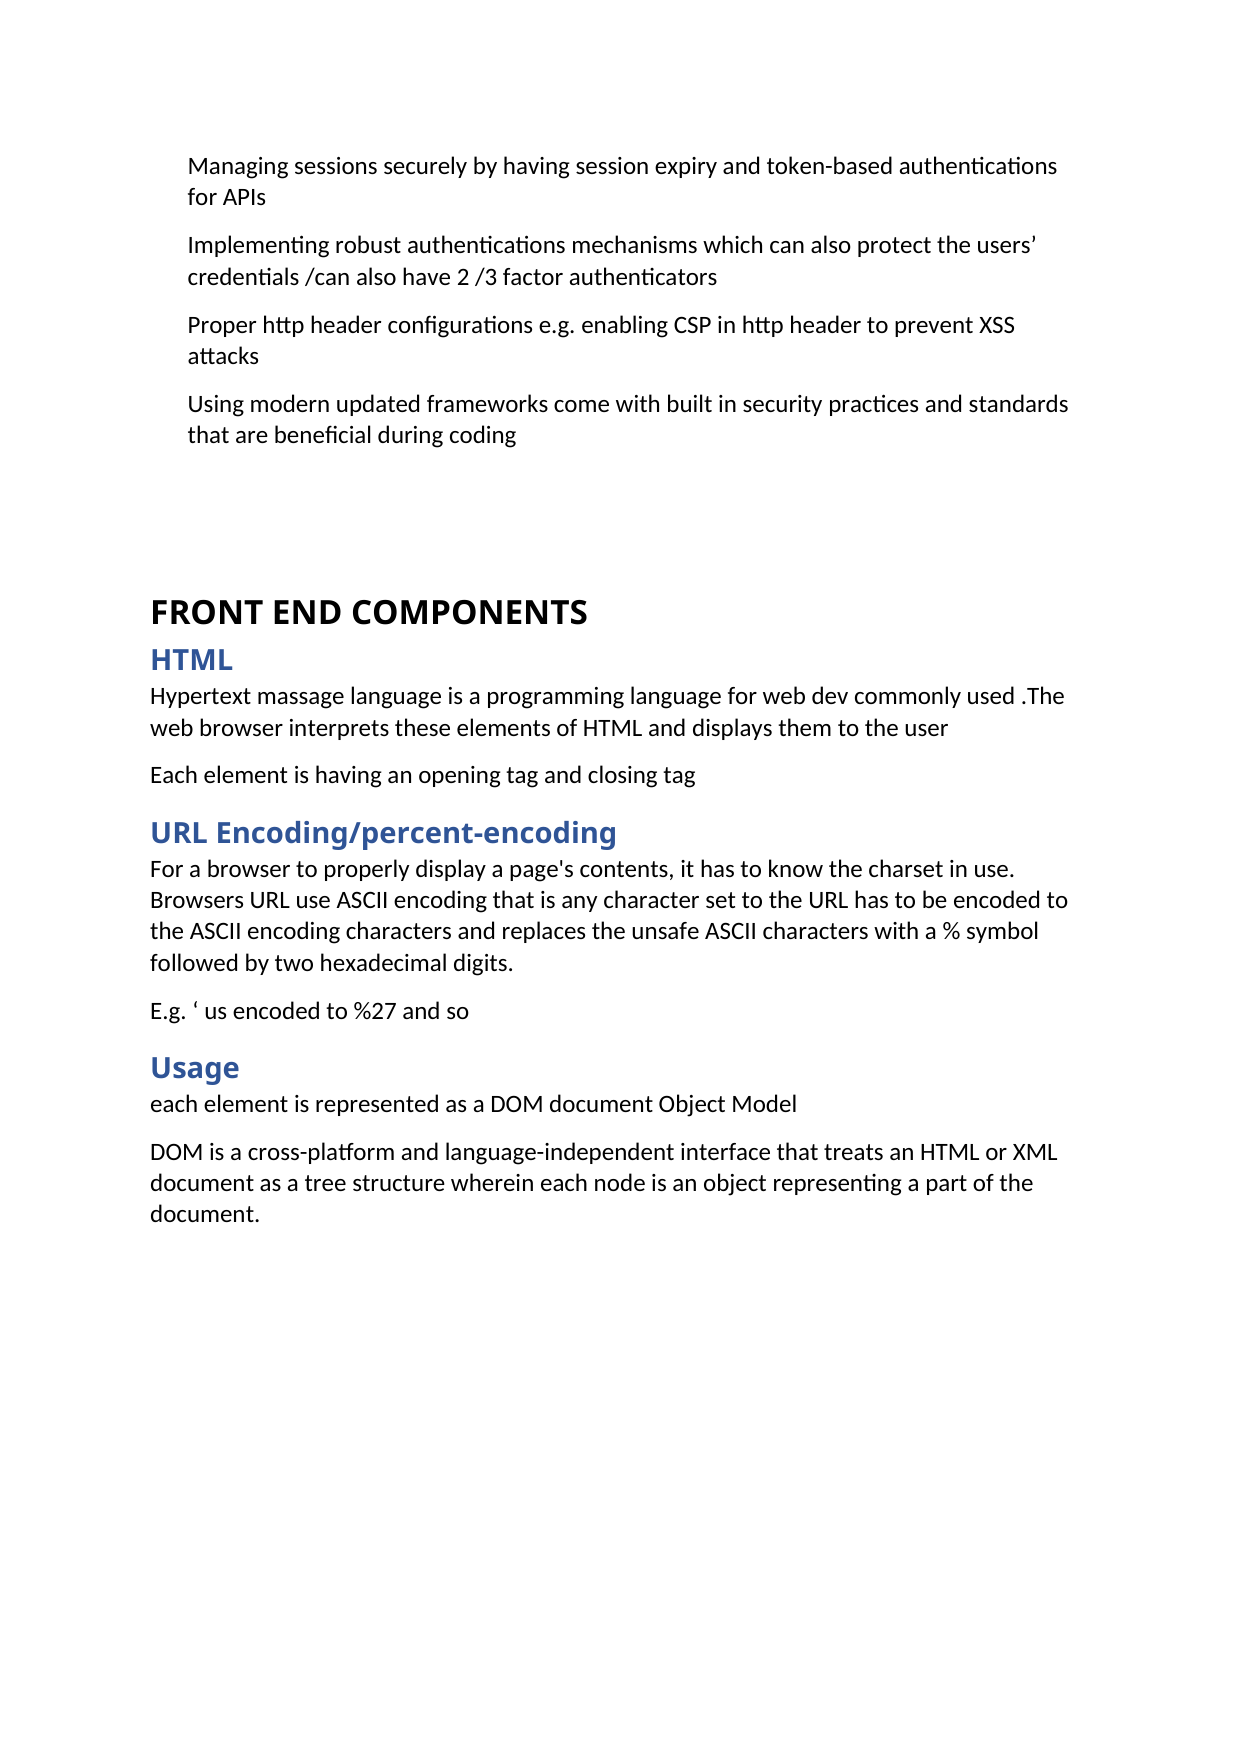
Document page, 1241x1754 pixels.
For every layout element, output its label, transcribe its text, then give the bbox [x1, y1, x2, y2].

text Proper http header configurations e.g. enabling CSP in http header to prevent XSS attacks [187, 309, 1090, 371]
text For a browser to properly display a page's contents, it has to know the charset in use. Browsers URL use ASCII encoding that is any character set to the URL has to be encoded to the ASCII encoding characters and replaces the unsafe ASCII characters with a % symbol followed by two hexadecimal digits. [150, 853, 1090, 977]
subtitle FRONT END COMPONENTS [150, 588, 1090, 634]
text E.g. ‘ us encoded to %27 and so [150, 995, 1090, 1025]
subtitle HTML [150, 639, 1090, 679]
text each element is represented as a DOM document Object Model [150, 1088, 1090, 1118]
text Hypertext massage language is a programming language for web dev commonly used .The web browser interprets these elements of HTML and displays them to the user [150, 680, 1090, 742]
text Using modern updated frameworks come with built in security practices and standards that are beneficial during coding [187, 388, 1090, 450]
text Managing sessions securely by having session expiry and token-based authentications for APIs [187, 150, 1090, 212]
text DOM is a cross-platform and language-independent interface that treats an HTML or XML document as a tree structure wherein each node is an object representing a part of the document. [150, 1136, 1090, 1229]
subtitle Usage [150, 1047, 1090, 1087]
text Implementing robust authentications mechanisms which can also protect the users’ credentials /can also have 2 /3 factor authenticators [187, 229, 1090, 291]
text Each element is having an opening tag and closing tag [150, 760, 1090, 790]
subtitle URL Encoding/percent-encoding [150, 812, 1090, 852]
